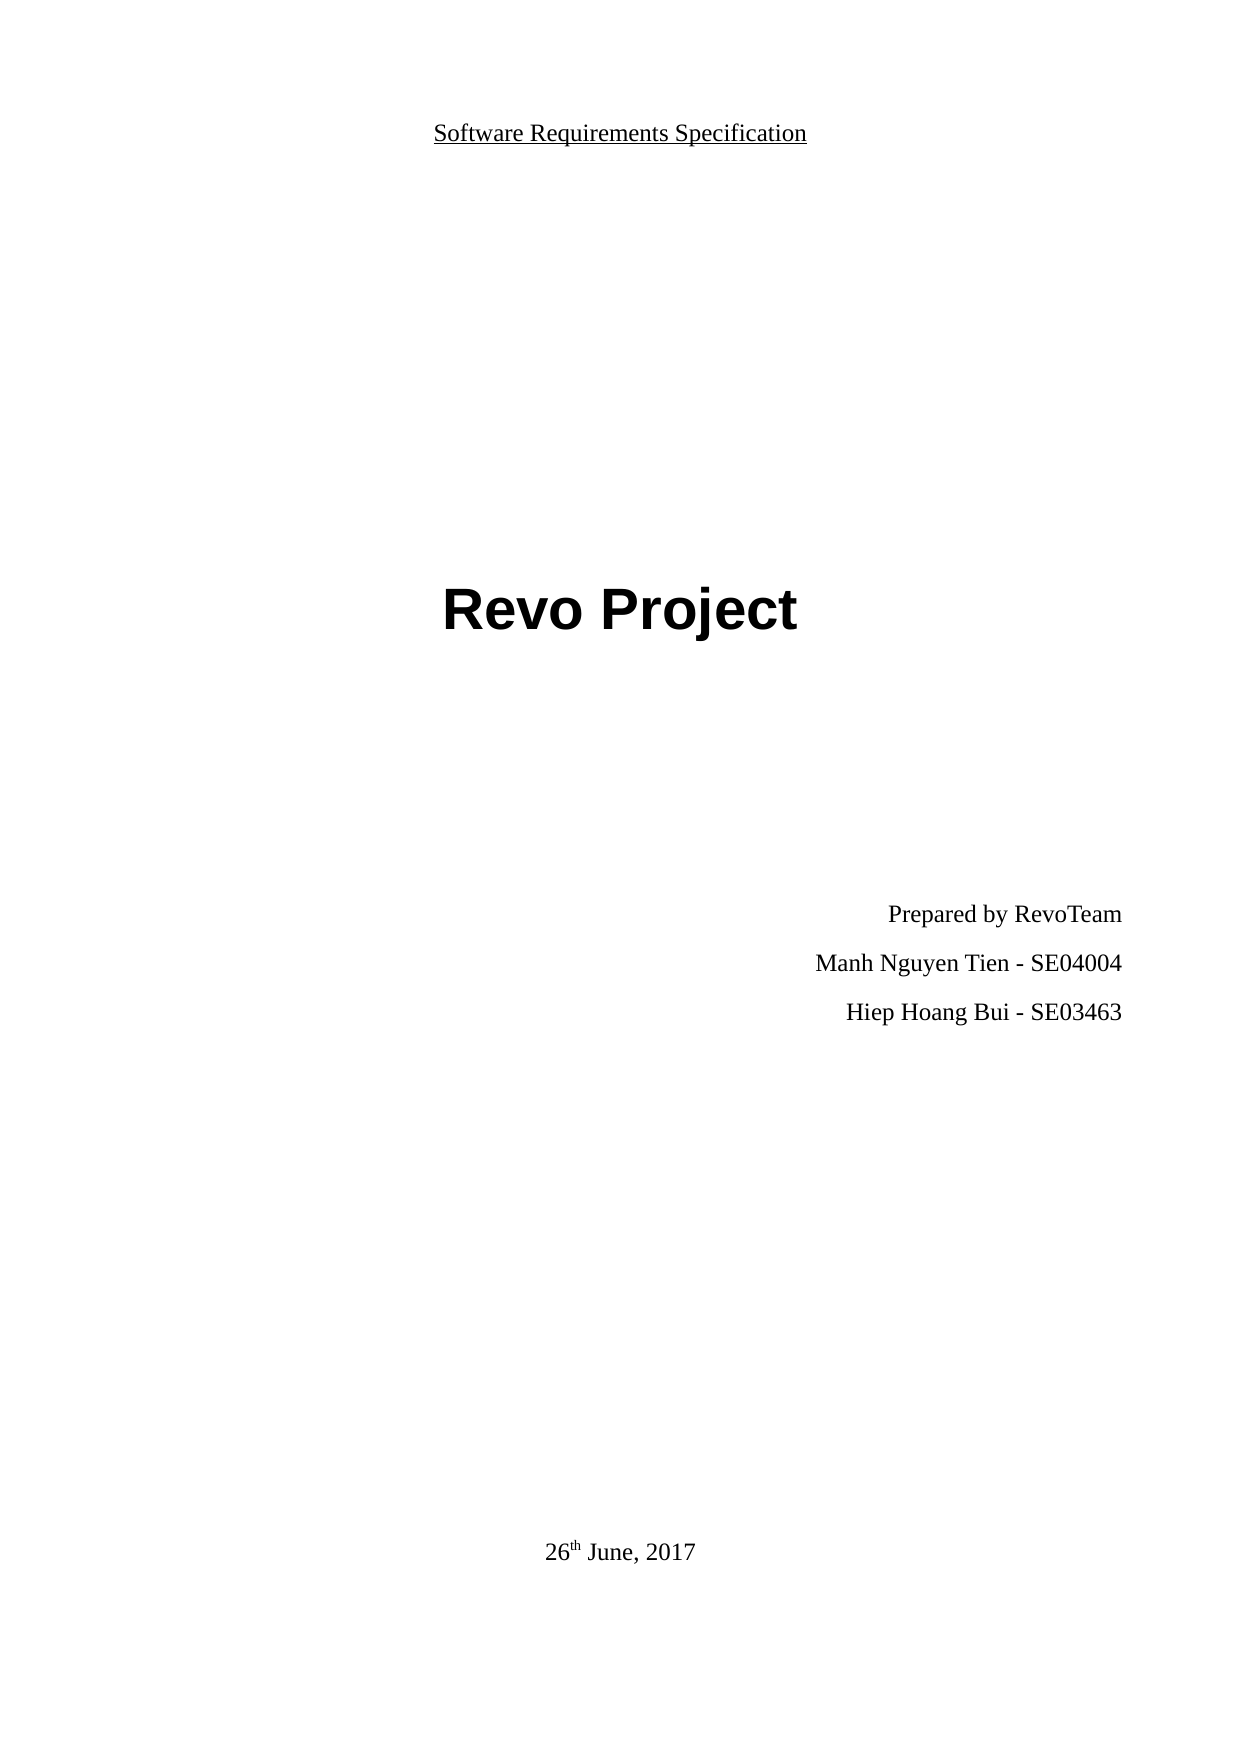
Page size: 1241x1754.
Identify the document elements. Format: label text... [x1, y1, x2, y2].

text Hiep Hoang Bui - SE03463 [118, 997, 1122, 1026]
title Revo Project [118, 574, 1122, 641]
text 26th June, 2017 [118, 1537, 1122, 1566]
text Software Requirements Specification [118, 118, 1122, 147]
text Prepared by RevoTeam [118, 899, 1122, 928]
text Manh Nguyen Tien - SE04004 [118, 948, 1122, 977]
